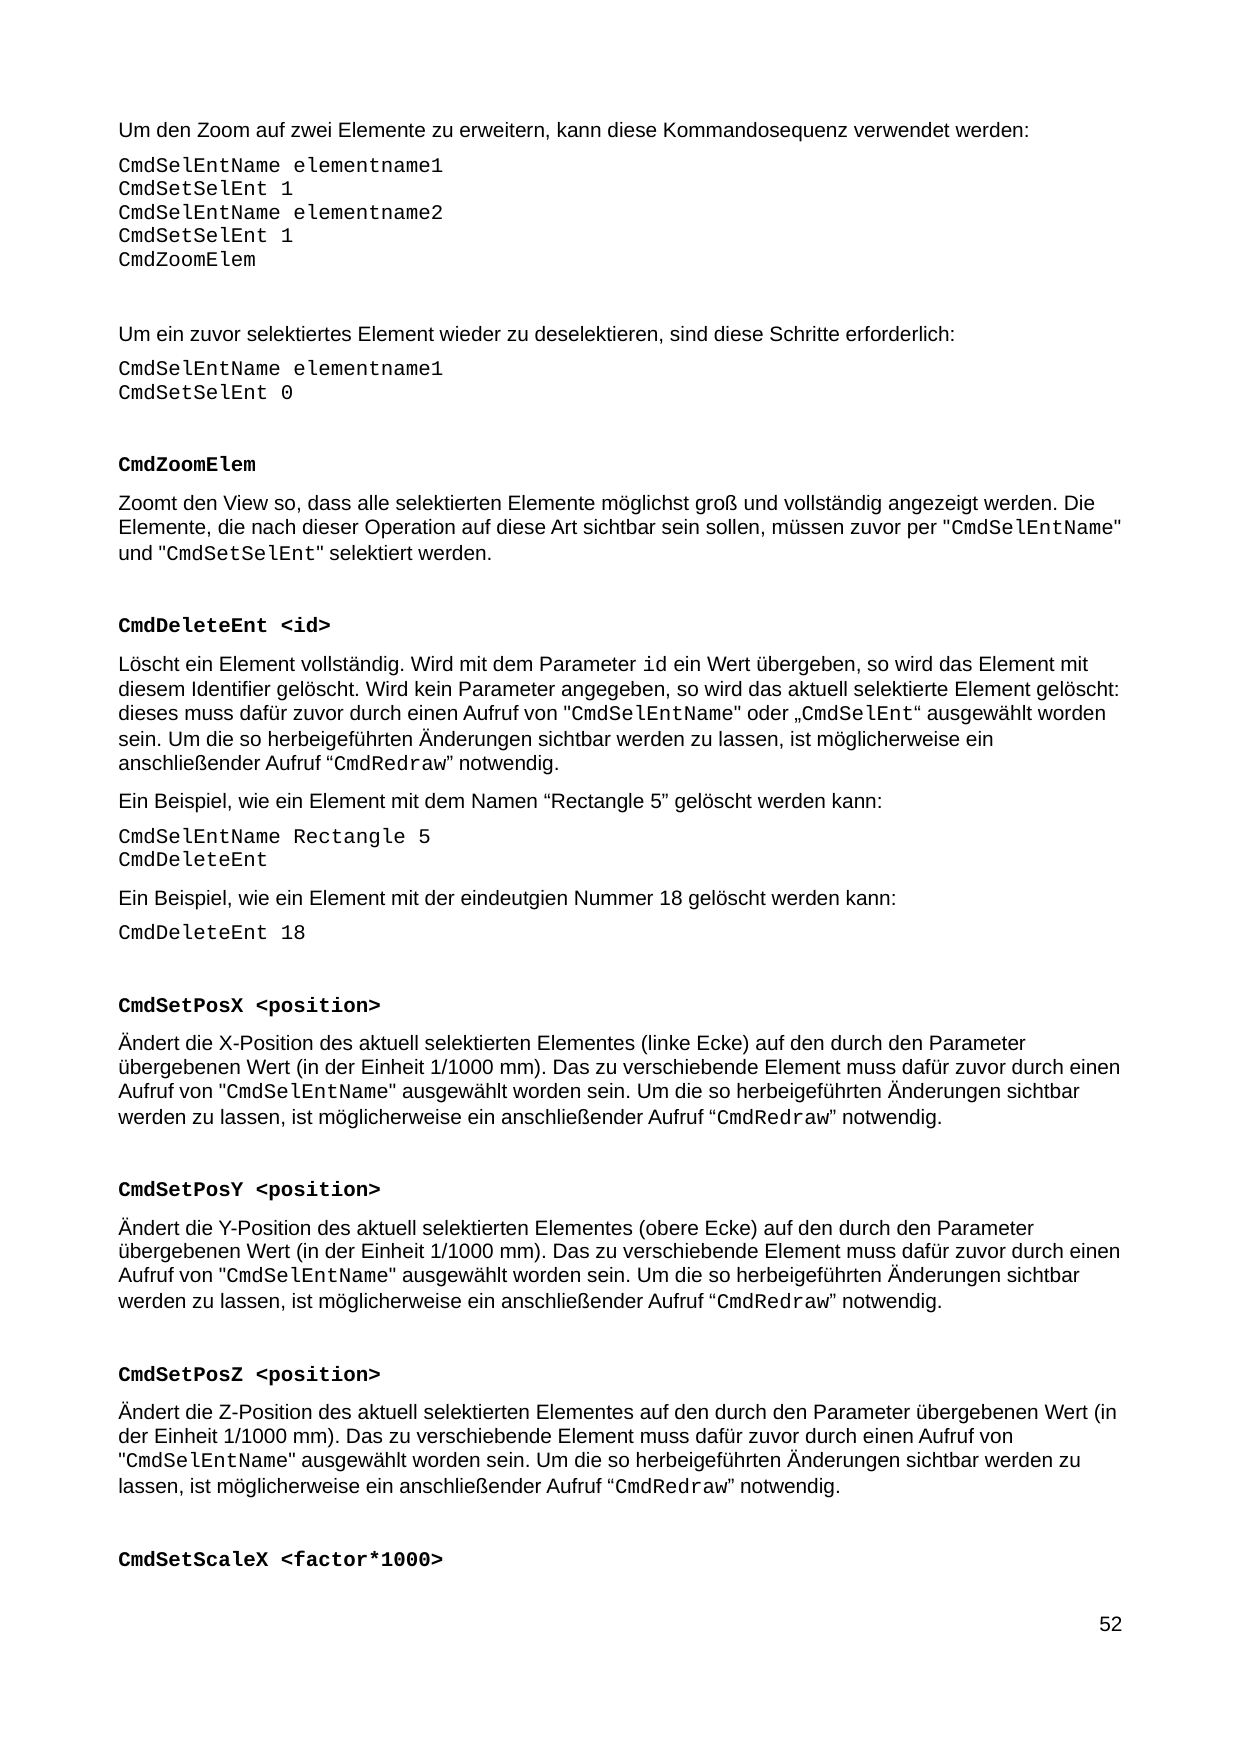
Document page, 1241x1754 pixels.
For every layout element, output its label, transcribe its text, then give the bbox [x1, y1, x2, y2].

text Ändert die X-Position des aktuell selektierten Elementes (linke Ecke) auf den durch den Parameter übergebenen Wert (in der Einheit 1/1000 mm). Das zu verschiebende Element muss dafür zuvor durch einen Aufruf von "CmdSelEntName" ausgewählt worden sein. Um die so herbeigeführten Änderungen sichtbar werden zu lassen, ist möglicherweise ein anschließender Aufruf “CmdRedraw” notwendig. [118, 1031, 1122, 1130]
text Ein Beispiel, wie ein Element mit dem Namen “Rectangle 5” gelöscht werden kann: [118, 789, 1122, 813]
text Löscht ein Element vollständig. Wird mit dem Parameter id ein Wert übergeben, so wird das Element mit diesem Identifier gelöscht. Wird kein Parameter angegeben, so wird das aktuell selektierte Element gelöscht: dieses muss dafür zuvor durch einen Aufruf von "CmdSelEntName" oder „CmdSelEnt“ ausgewählt worden sein. Um die so herbeigeführten Änderungen sichtbar werden zu lassen, ist möglicherweise ein anschließender Aufruf “CmdRedraw” notwendig. [118, 651, 1122, 777]
text CmdSetPosX <position> [118, 994, 1122, 1018]
text CmdDeleteEnt 18 [118, 922, 1122, 946]
text CmdSelEntName Rectangle 5 CmdDeleteEnt [118, 826, 1122, 873]
text Um den Zoom auf zwei Elemente zu erweitern, kann diese Kommandosequenz verwendet werden: [118, 118, 1122, 142]
text CmdSetScaleX <factor*1000> [118, 1549, 1122, 1572]
text CmdSelEntName elementname1 CmdSetSelEnt 0 [118, 358, 1122, 406]
text Ein Beispiel, wie ein Element mit der eindeutgien Nummer 18 gelöscht werden kann: [118, 886, 1122, 909]
text CmdDeleteEnt <id> [118, 615, 1122, 639]
text Zoomt den View so, dass alle selektierten Elemente möglichst groß und vollständig angezeigt werden. Die Elemente, die nach dieser Operation auf diese Art sichtbar sein sollen, müssen zuvor per "CmdSelEntName" und "CmdSetSelEnt" selektiert werden. [118, 491, 1122, 566]
text CmdSetPosY <position> [118, 1179, 1122, 1203]
text CmdSelEntName elementname1 CmdSetSelEnt 1 CmdSelEntName elementname2 CmdSetSelEnt 1 CmdZoomElem [118, 154, 1122, 273]
text Ändert die Z-Position des aktuell selektierten Elementes auf den durch den Parameter übergebenen Wert (in der Einheit 1/1000 mm). Das zu verschiebende Element muss dafür zuvor durch einen Aufruf von "CmdSelEntName" ausgewählt worden sein. Um die so herbeigeführten Änderungen sichtbar werden zu lassen, ist möglicherweise ein anschließender Aufruf “CmdRedraw” notwendig. [118, 1400, 1122, 1500]
text CmdZoomElem [118, 454, 1122, 478]
text Ändert die Y-Position des aktuell selektierten Elementes (obere Ecke) auf den durch den Parameter übergebenen Wert (in der Einheit 1/1000 mm). Das zu verschiebende Element muss dafür zuvor durch einen Aufruf von "CmdSelEntName" ausgewählt worden sein. Um die so herbeigeführten Änderungen sichtbar werden zu lassen, ist möglicherweise ein anschließender Aufruf “CmdRedraw” notwendig. [118, 1215, 1122, 1315]
text Um ein zuvor selektiertes Element wieder zu deselektieren, sind diese Schritte erforderlich: [118, 322, 1122, 346]
text CmdSetPosZ <position> [118, 1364, 1122, 1388]
